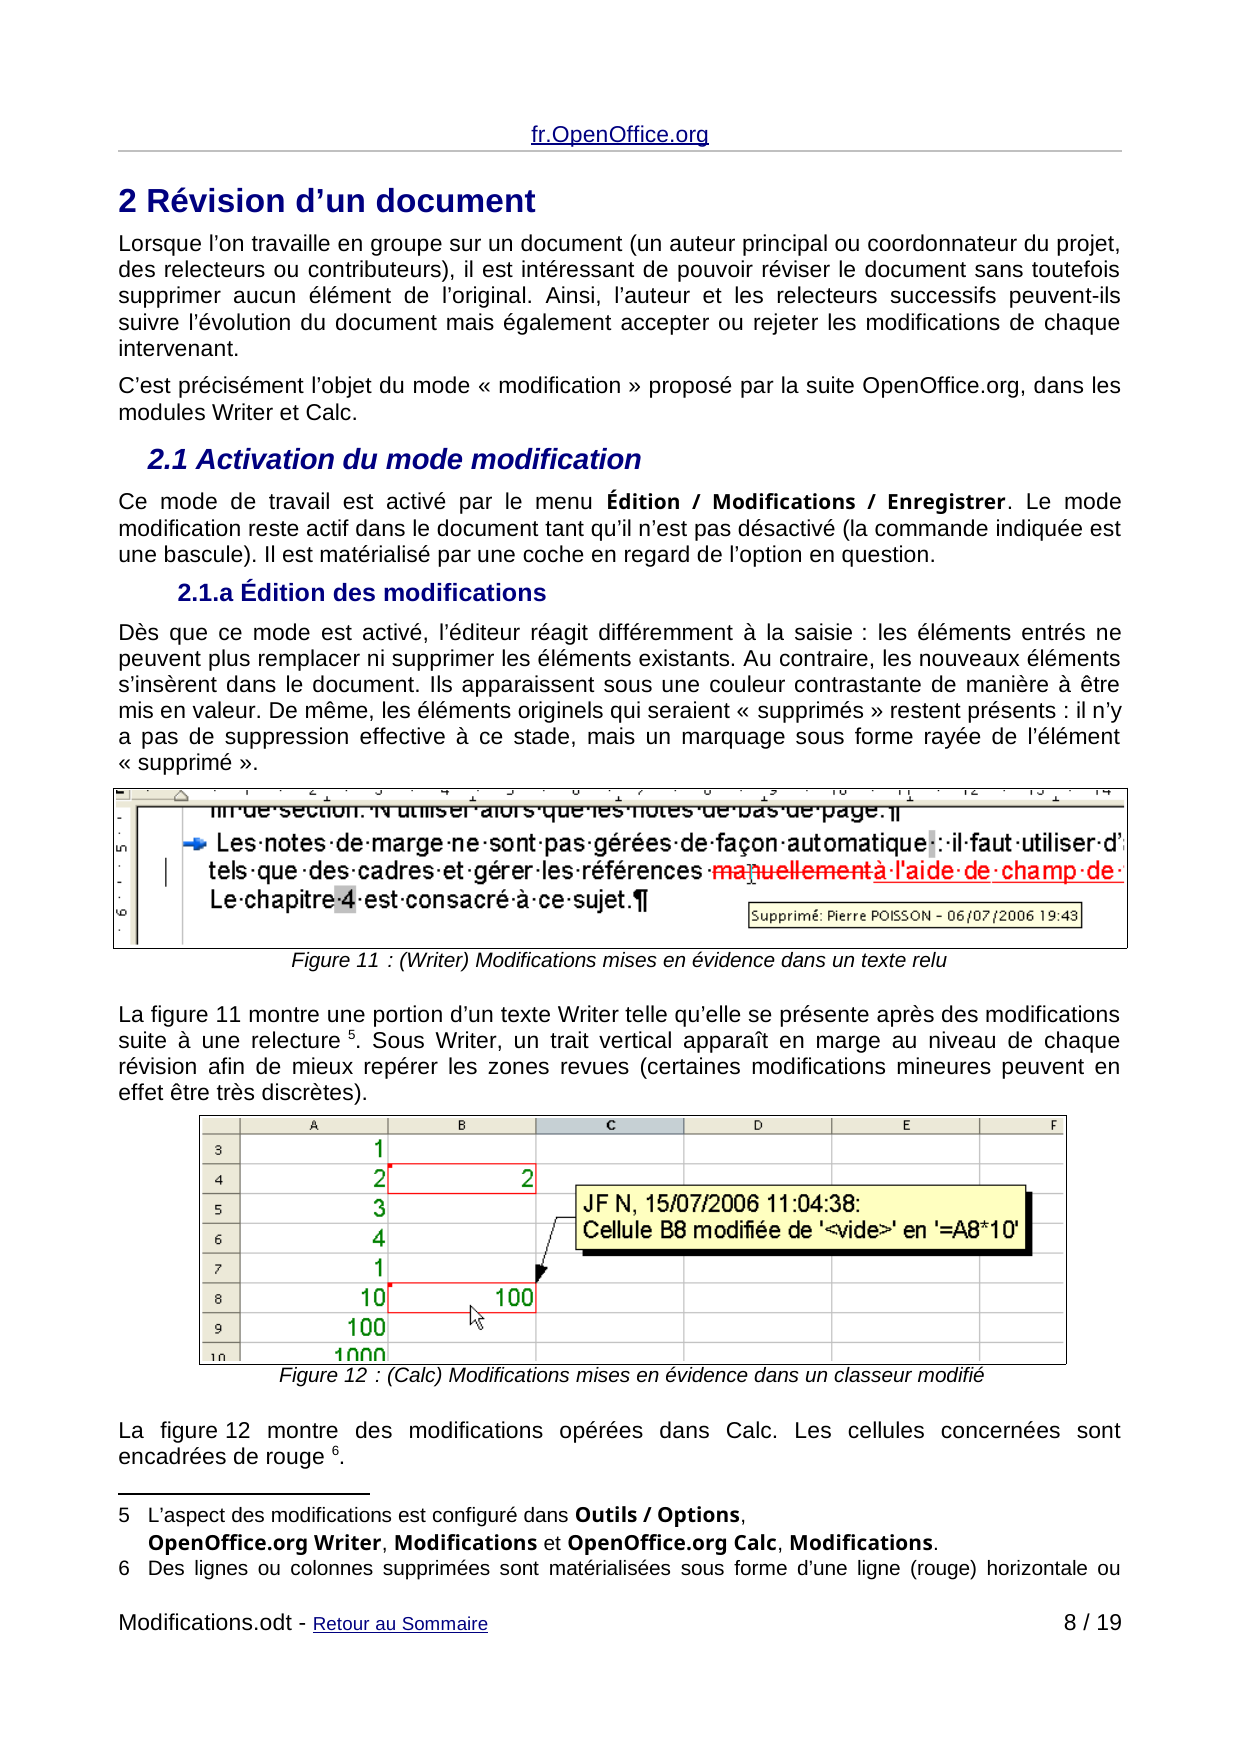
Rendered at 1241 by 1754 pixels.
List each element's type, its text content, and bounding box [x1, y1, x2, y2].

subtitle Édition des modifications [177, 579, 1122, 607]
text La figure 12 montre des modifications opérées dans Calc. Les cellules concernées sont encadrées de rouge . [118, 1117, 1122, 1469]
subtitle Révision d’un document [118, 182, 1122, 219]
text Figure 11 : (Writer) Modifications mises en évidence dans un texte relu [104, 788, 1136, 972]
text Ce mode de travail est activé par le menu Édition / Modifications / Enregistrer. Le mode modification reste actif dans le document tant qu’il n’est pas désactivé (la commande indiquée est une bascule). Il est matérialisé par une coche en regard de l’option en question. [118, 487, 1122, 567]
text Figure 12 : (Calc) Modifications mises en évidence dans un classeur modifié [190, 1115, 1075, 1387]
text L’aspect des modifications est configuré dans Outils / Options, OpenOffice.org Writer, Modifications et OpenOffice.org Calc, Modifications. [118, 1500, 1122, 1557]
text C’est précisément l’objet du mode « modification » proposé par la suite OpenOffice.org, dans les modules Writer et Calc. [118, 373, 1122, 425]
text Dès que ce mode est activé, l’éditeur réagit différemment à la saisie : les éléments entrés ne peuvent plus remplacer ni supprimer les éléments existants. Au contraire, les nouveaux éléments s’insèrent dans le document. Ils apparaissent sous une couleur contrastante de manière à être mis en valeur. De même, les éléments originels qui seraient « supprimés » restent présents : il n’y a pas de suppression effective à ce stade, mais un marquage sous forme rayée de l’élément « supprimé ». [118, 619, 1122, 775]
text Des lignes ou colonnes supprimées sont matérialisées sous forme d’une ligne (rouge) horizontale ou [118, 1557, 1122, 1580]
subtitle Activation du mode modification [148, 443, 1122, 475]
text La figure 11 montre une portion d’un texte Writer telle qu’elle se présente après des modifications suite à une relecture . Sous Writer, un trait vertical apparaît en marge au niveau de chaque révision afin de mieux repérer les zones revues (certaines modifications mineures peuvent en effet être très discrètes). [118, 972, 1122, 1105]
text Lorsque l’on travaille en groupe sur un document (un auteur principal ou coordonnateur du projet, des relecteurs ou contributeurs), il est intéressant de pouvoir réviser le document sans toutefois supprimer aucun élément de l’original. Ainsi, l’auteur et les relecteurs successifs peuvent-ils suivre l’évolution du document mais également accepter ou rejeter les modifications de chaque intervenant. [118, 231, 1122, 361]
picture [202, 1118, 1064, 1361]
picture [116, 790, 1125, 946]
